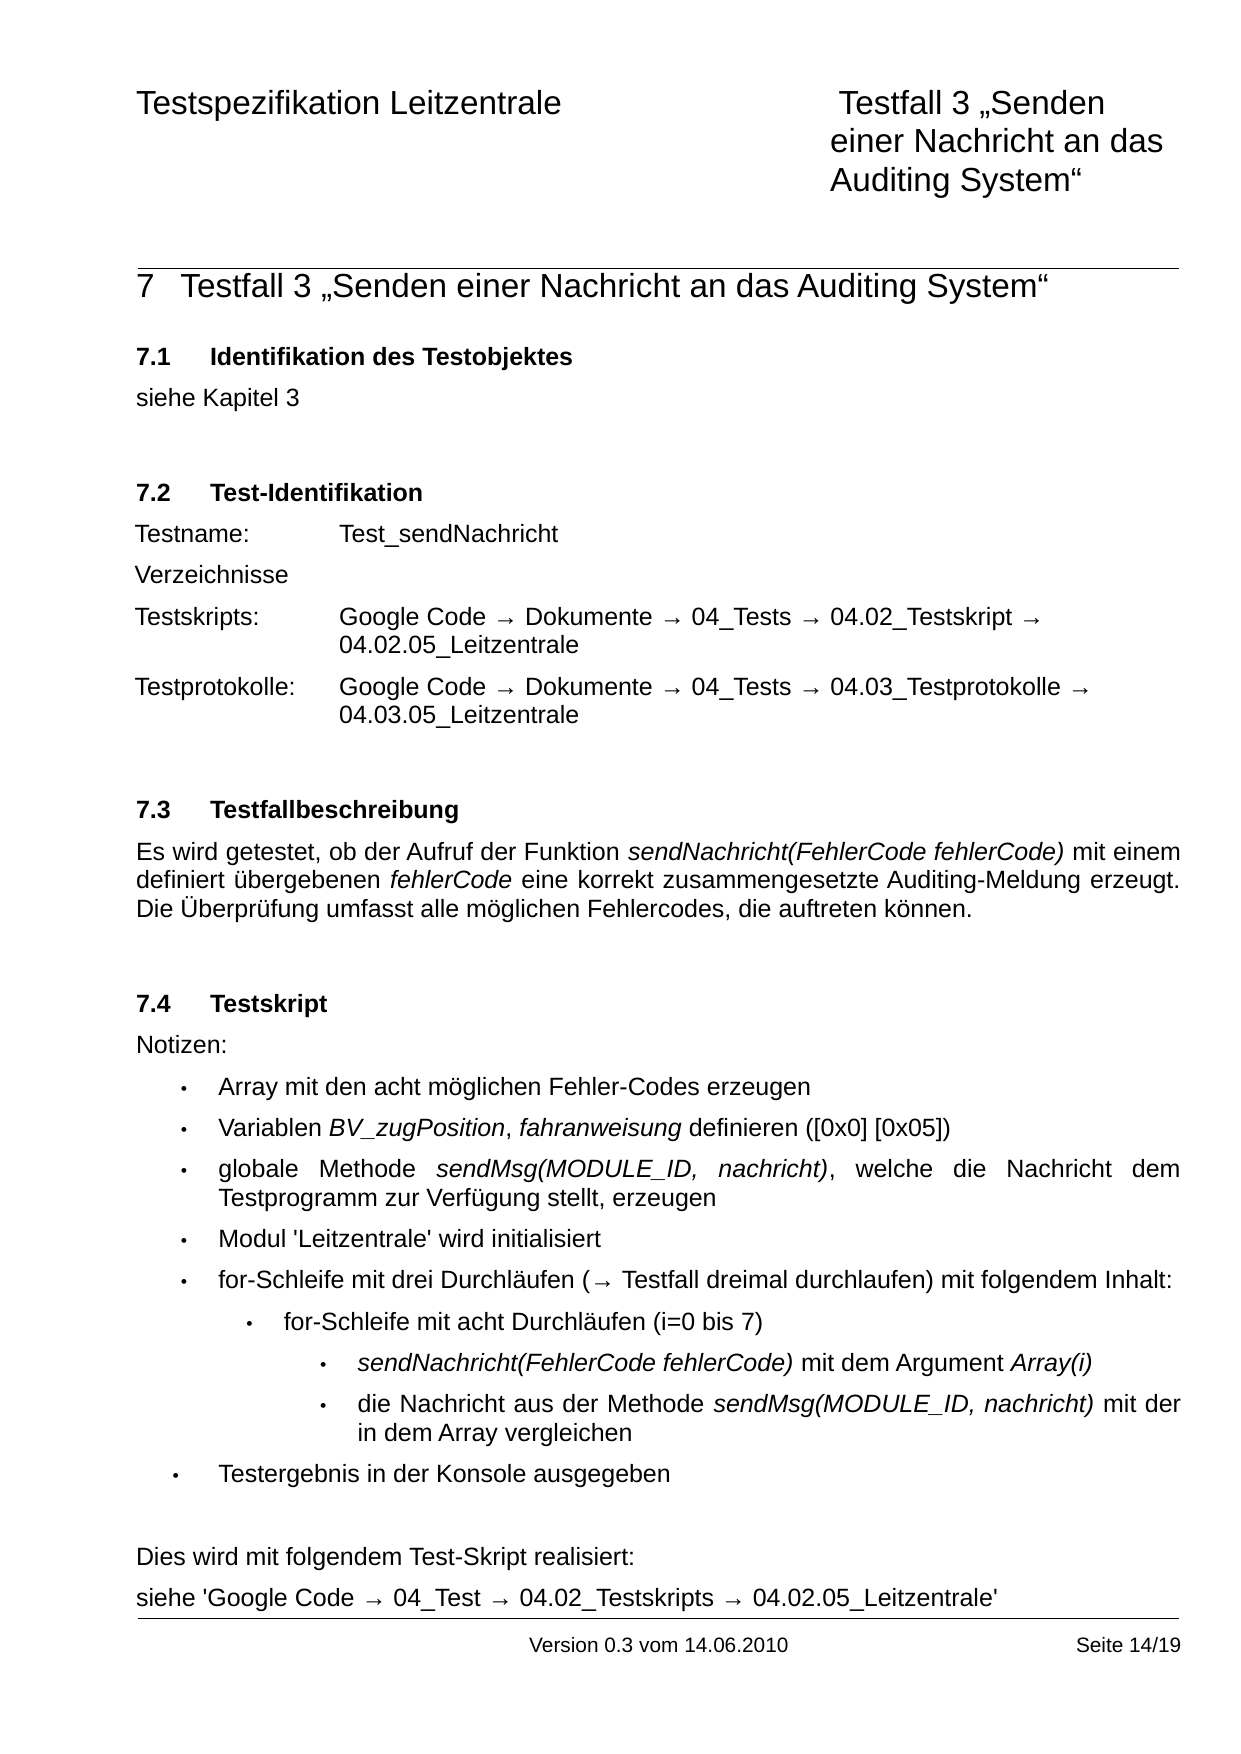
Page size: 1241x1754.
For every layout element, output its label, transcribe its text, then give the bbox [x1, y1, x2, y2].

list die Nachricht aus der Methode sendMsg(MODULE_ID, nachricht) mit der in dem Array vergleichen [320, 1389, 1181, 1447]
subtitle Testskript [136, 989, 1181, 1018]
list Array mit den acht möglichen Fehler-Codes erzeugen [181, 1072, 1181, 1101]
subtitle Identifikation des Testobjektes [136, 342, 1181, 371]
subtitle Test-Identifikation [136, 478, 1181, 507]
list Testergebnis in der Konsole ausgegeben [172, 1459, 1181, 1488]
text Testskripts: Google Code → Dokumente → 04_Tests → 04.02_Testskript → 04.02.05_Leitzentrale [134, 602, 1181, 659]
text Dies wird mit folgendem Test-Skript realisiert: [136, 1542, 1181, 1571]
text Notizen: [136, 1031, 1181, 1059]
text Testname: Test_sendNachricht [134, 519, 1181, 548]
text Es wird getestet, ob der Aufruf der Funktion sendNachricht(FehlerCode fehlerCode) mit einem definiert übergebenen fehlerCode eine korrekt zusammengesetzte Auditing-Meldung erzeugt. Die Überprüfung umfasst alle möglichen Fehlercodes, die auftreten können. [136, 837, 1181, 923]
list Modul 'Leitzentrale' wird initialisiert [181, 1224, 1181, 1253]
text siehe 'Google Code → 04_Test → 04.02_Testskripts → 04.02.05_Leitzentrale' [136, 1583, 1181, 1612]
list Variablen BV_zugPosition, fahranweisung definieren ([0x0] [0x05]) [181, 1113, 1181, 1142]
subtitle Testfall 3 „Senden einer Nachricht an das Auditing System“ [136, 289, 911, 304]
list sendNachricht(FehlerCode fehlerCode) mit dem Argument Array(i) [320, 1348, 1181, 1377]
list globale Methode sendMsg(MODULE_ID, nachricht), welche die Nachricht dem Testprogramm zur Verfügung stellt, erzeugen [181, 1154, 1181, 1212]
text Testprotokolle: Google Code → Dokumente → 04_Tests → 04.03_Testprotokolle → 04.03.05_Leitzentrale [134, 672, 1181, 729]
text Verzeichnisse [134, 561, 1181, 589]
subtitle Testfall 3 „Senden einer Nachricht an das Auditing System“ [953, 289, 1181, 304]
list for-Schleife mit drei Durchläufen (→ Testfall dreimal durchlaufen) mit folgendem Inhalt: [181, 1266, 1181, 1294]
text siehe Kapitel 3 [136, 383, 1181, 412]
subtitle Testfallbeschreibung [136, 796, 1181, 824]
list for-Schleife mit acht Durchläufen (i=0 bis 7) [246, 1307, 1181, 1336]
